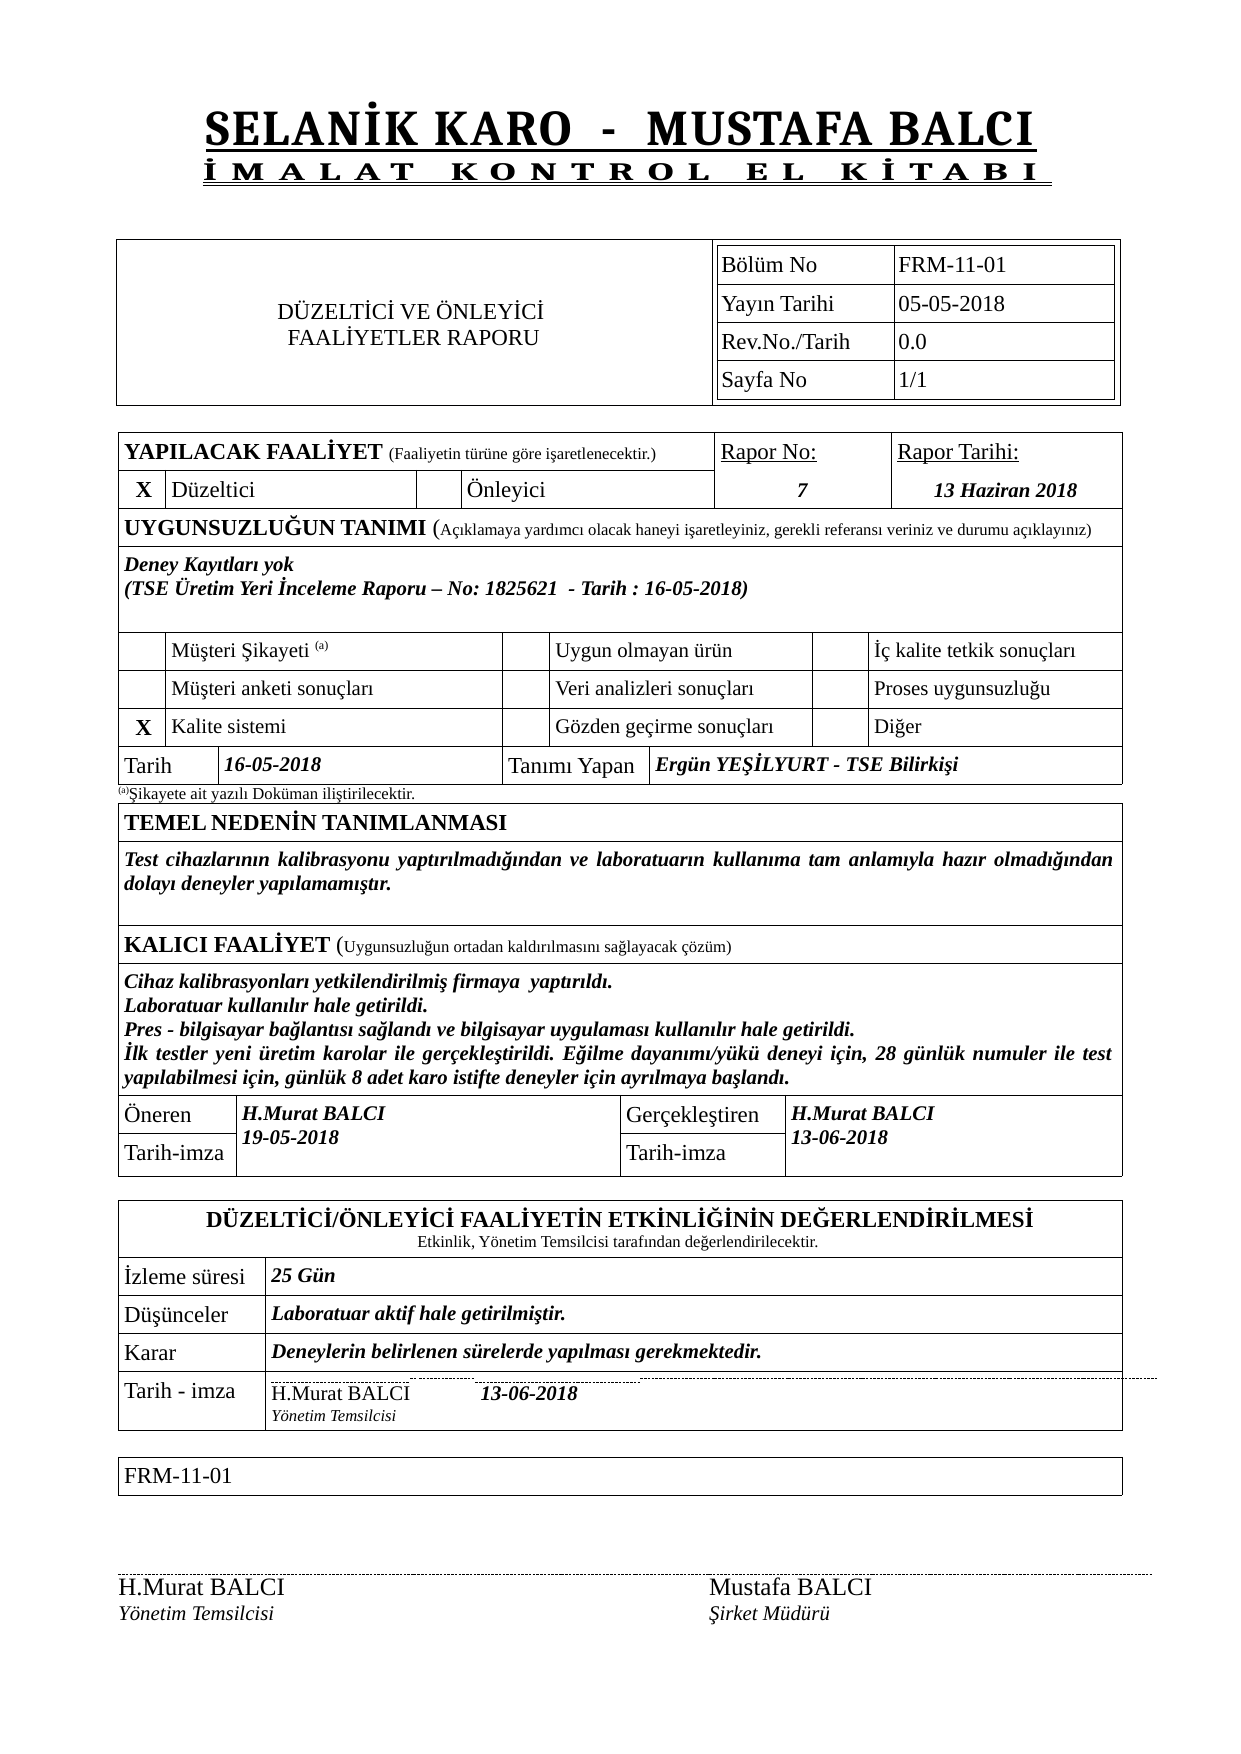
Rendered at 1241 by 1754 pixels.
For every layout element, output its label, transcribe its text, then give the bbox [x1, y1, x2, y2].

table_header FRM-11-01 [119, 1458, 1122, 1495]
table_cell Öneren [119, 1096, 236, 1133]
table_header Bölüm No [718, 246, 894, 284]
table_cell Kalite sistemi [166, 709, 502, 746]
table_header KALICI FAALİYET (Uygunsuzluğun ortadan kaldırılmasını sağlayacak çözüm) [119, 926, 1122, 963]
table_cell X [119, 709, 165, 746]
text (a)Şikayete ait yazılı Doküman iliştirilecektir. [118, 785, 1122, 803]
table_cell Tarih-imza [621, 1134, 785, 1176]
table_cell İç kalite tetkik sonuçları [869, 633, 1122, 670]
table_header [713, 240, 1120, 405]
table_cell Test cihazlarının kalibrasyonu yaptırılmadığından ve laboratuarın kullanıma tam anlamıyla hazır olmadığından dolayı deneyler yapılamamıştır. [119, 842, 1122, 925]
table_header Rapor Tarihi: 13 Haziran 2018 [892, 433, 1122, 508]
table_cell Proses uygunsuzluğu [869, 671, 1122, 708]
table_cell Müşteri anketi sonuçları [166, 671, 502, 708]
table_cell Deney Kayıtları yok (TSE Üretim Yeri İnceleme Raporu – No: 1825621 - Tarih : 16-05-2018) [119, 547, 1122, 632]
table_cell UYGUNSUZLUĞUN TANIMI (Açıklamaya yardımcı olacak haneyi işaretleyiniz, gerekli referansı veriniz ve durumu açıklayınız) [119, 509, 1122, 546]
table_cell Düşünceler [119, 1296, 265, 1333]
table_cell H.Murat BALCI 19-05-2018 [237, 1096, 620, 1176]
table_cell Deneylerin belirlenen sürelerde yapılması gerekmektedir. [266, 1334, 1122, 1371]
table_cell Veri analizleri sonuçları [550, 671, 812, 708]
table_header TEMEL NEDENİN TANIMLANMASI [119, 804, 1122, 841]
table_header YAPILACAK FAALİYET (Faaliyetin türüne göre işaretlenecektir.) [119, 433, 714, 470]
table_cell Tarih - imza [119, 1372, 265, 1430]
table_cell Düzeltici [166, 471, 416, 508]
table_cell [119, 633, 165, 670]
table_header 16-05-2018 [219, 747, 502, 784]
table_cell H.Murat BALCI 13-06-2018 Yönetim Temsilcisi [266, 1372, 1122, 1430]
table_cell 25 Gün [266, 1258, 1122, 1295]
table_cell [119, 671, 165, 708]
table_cell H.Murat BALCI 13-06-2018 [786, 1096, 1122, 1176]
table_cell Yayın Tarihi [718, 285, 894, 322]
table_cell Diğer [869, 709, 1122, 746]
table_cell [503, 633, 549, 670]
table_header Tanımı Yapan [503, 747, 649, 784]
table_cell Müşteri Şikayeti (a) [166, 633, 502, 670]
table_cell 0.0 [895, 323, 1114, 360]
table_cell [503, 671, 549, 708]
table_cell İzleme süresi [119, 1258, 265, 1295]
table_cell X [119, 471, 165, 508]
table_cell Karar [119, 1334, 265, 1371]
table_cell Gerçekleştiren [621, 1096, 785, 1133]
table_cell Cihaz kalibrasyonları yetkilendirilmiş firmaya yaptırıldı. Laboratuar kullanılır hale getirildi. Pres - bilgisayar bağlantısı sağlandı ve bilgisayar uygulaması kullanılır hale getirildi. İlk testler yeni üretim karolar ile gerçekleştirildi. Eğilme dayanımı/yükü deneyi için, 28 günlük numuler ile test yapılabilmesi için, günlük 8 adet karo istifte deneyler için ayrılmaya başlandı. [119, 964, 1122, 1095]
table_cell [813, 671, 868, 708]
table_cell Uygun olmayan ürün [550, 633, 812, 670]
table_header DÜZELTİCİ VE ÖNLEYİCİ FAALİYETLER RAPORU [117, 240, 712, 405]
table_header Ergün YEŞİLYURT - TSE Bilirkişi [650, 747, 1122, 784]
table_cell Sayfa No [718, 361, 894, 399]
table_header Tarih [119, 747, 218, 784]
table_header FRM-11-01 [895, 246, 1114, 284]
table_cell 1/1 [895, 361, 1114, 399]
table_cell [417, 471, 461, 508]
table_cell Rev.No./Tarih [718, 323, 894, 360]
table_cell [813, 633, 868, 670]
table_cell Laboratuar aktif hale getirilmiştir. [266, 1296, 1122, 1333]
table_cell Önleyici [462, 471, 714, 508]
table_header Rapor No: 7 [715, 433, 891, 508]
table_cell Tarih-imza [119, 1134, 236, 1176]
table_cell [503, 709, 549, 746]
table_header DÜZELTİCİ/ÖNLEYİCİ FAALİYETİN ETKİNLİĞİNİN DEĞERLENDİRİLMESİ Etkinlik, Yönetim Temsilcisi tarafından değerlendirilecektir. [119, 1201, 1122, 1257]
table_cell 05-05-2018 [895, 285, 1114, 322]
table_cell [813, 709, 868, 746]
table_cell Gözden geçirme sonuçları [550, 709, 812, 746]
